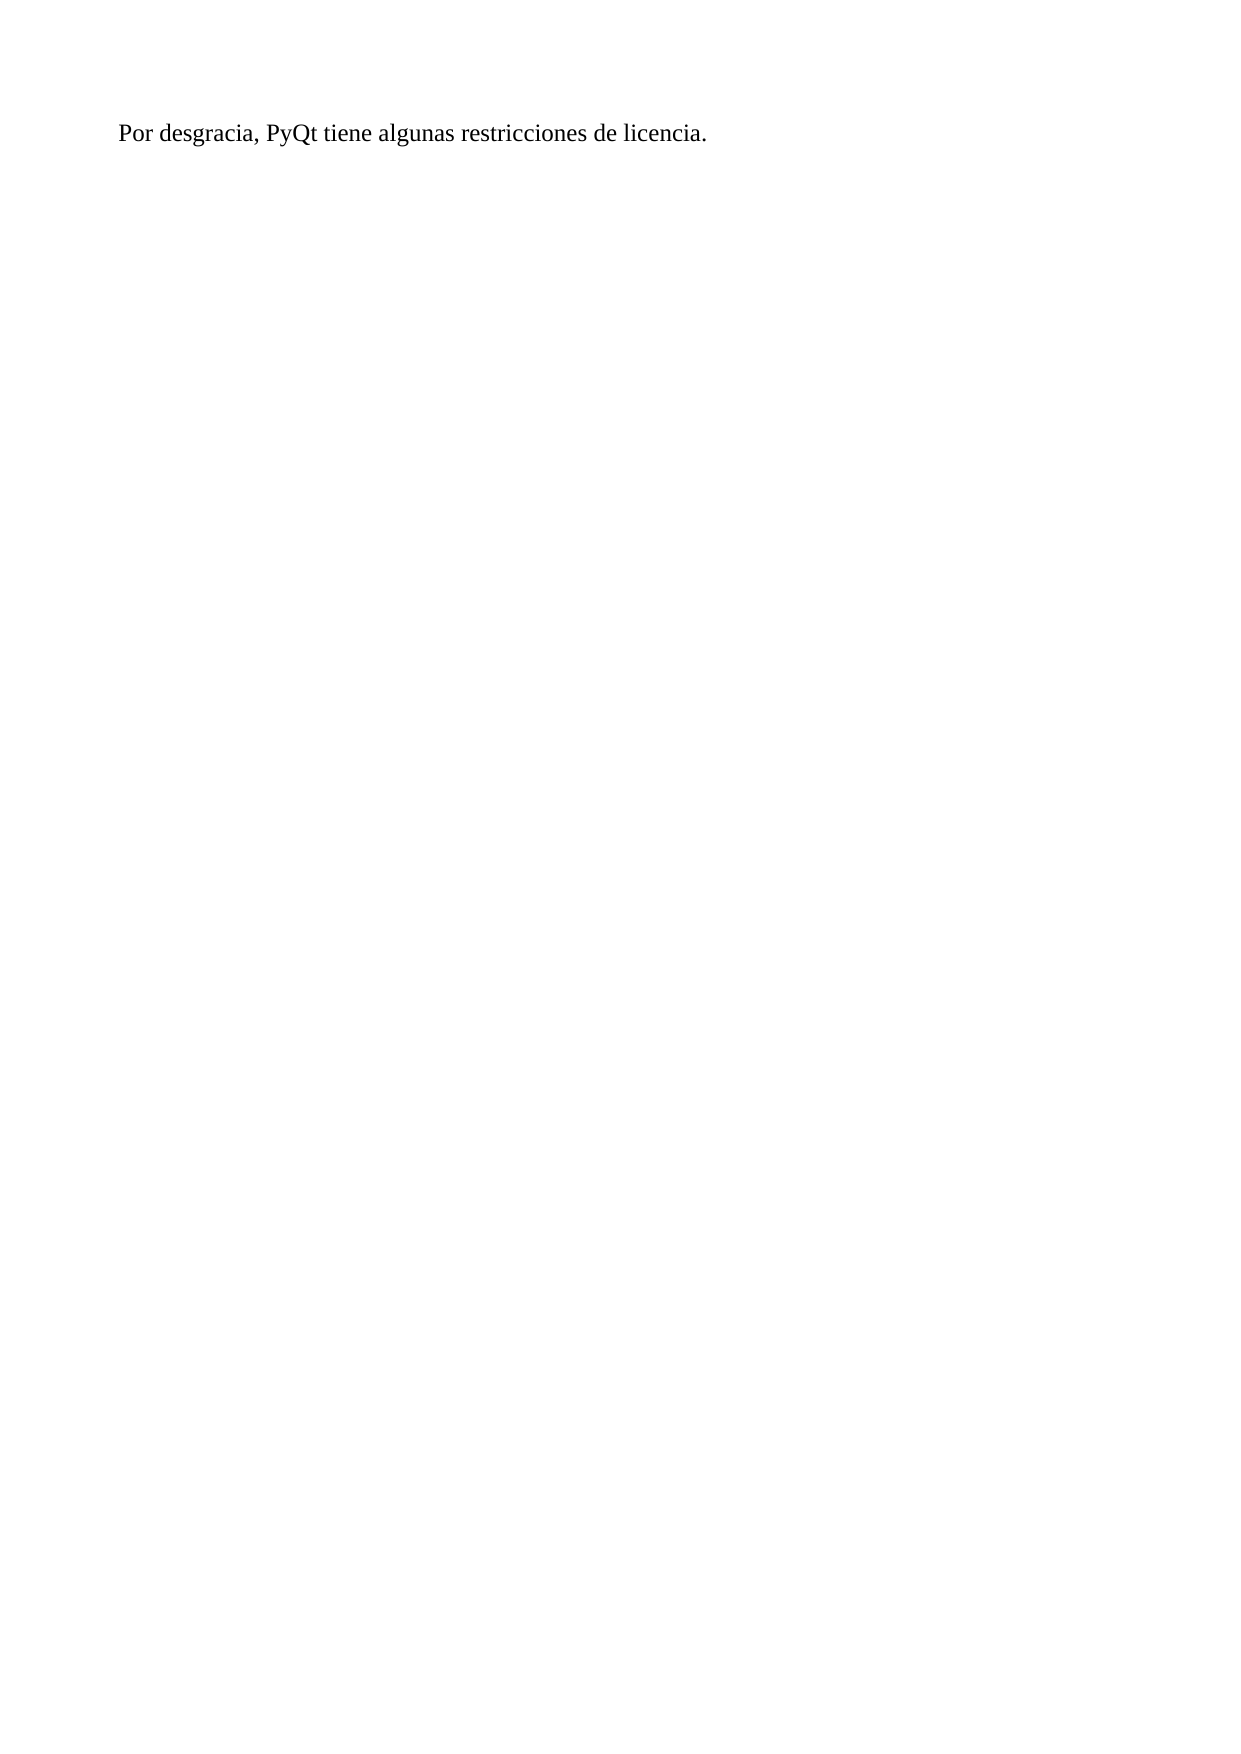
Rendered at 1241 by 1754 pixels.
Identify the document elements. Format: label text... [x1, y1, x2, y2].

text Por desgracia, PyQt tiene algunas restricciones de licencia. [118, 118, 1122, 147]
